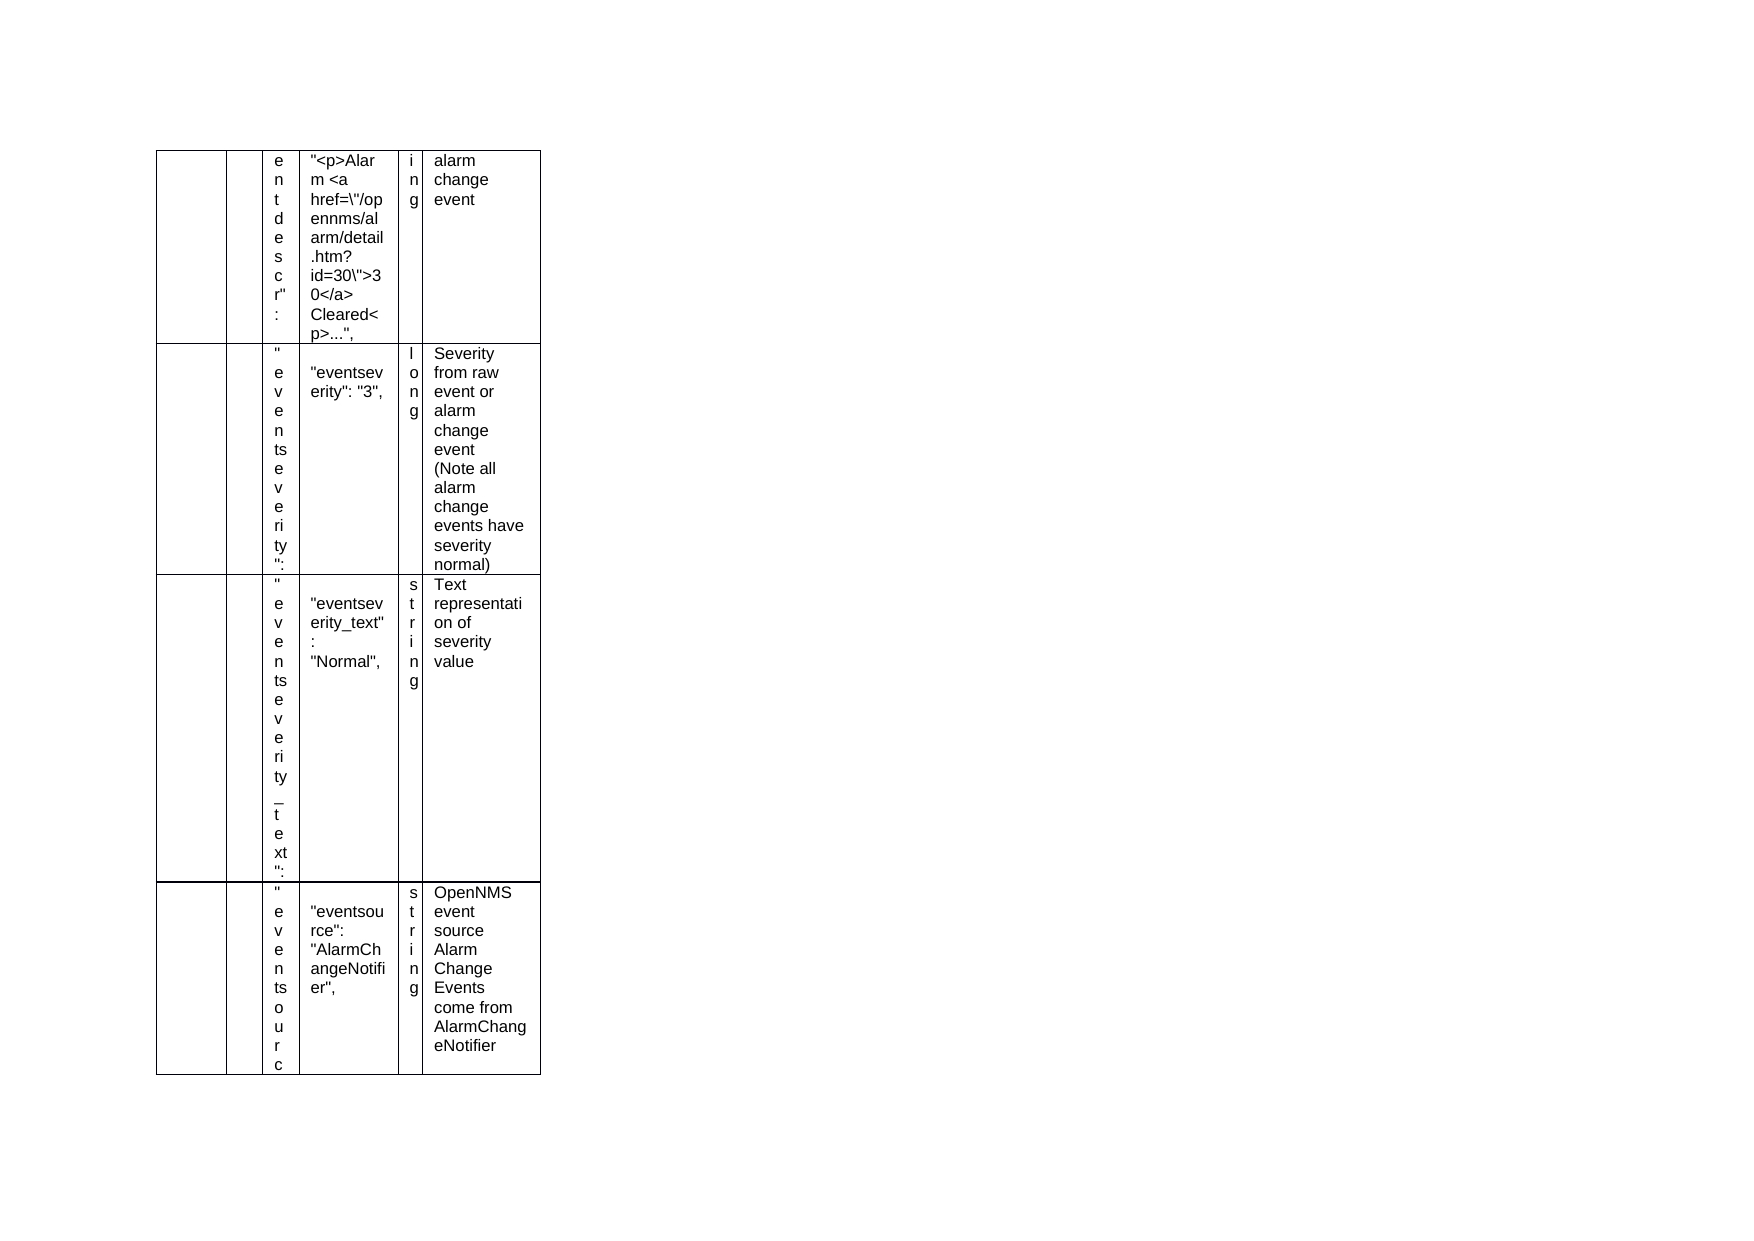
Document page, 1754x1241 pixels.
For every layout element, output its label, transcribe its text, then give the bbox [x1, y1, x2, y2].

table_cell "eventseverity_text": "Normal", [300, 575, 398, 881]
table_cell alarm change event [423, 151, 540, 343]
table_cell [157, 883, 226, 1074]
table_cell [157, 575, 226, 881]
table_cell "eventseverity": "3", [300, 344, 398, 574]
table_cell Text representation of severity value [423, 575, 540, 881]
table_cell long [399, 344, 422, 574]
table_cell "eventsource": "AlarmChangeNotifier", [300, 883, 398, 1074]
table_cell [227, 344, 262, 574]
table_cell [157, 151, 226, 343]
table_cell "eventseverity": [263, 344, 299, 574]
table_cell [227, 575, 262, 881]
table_cell ing [399, 151, 422, 343]
table_cell entdescr": [263, 151, 299, 343]
table_cell "<p>Alarm <a href=\"/opennms/alarm/detail.htm?id=30\">30</a> Cleared<p>...", [300, 151, 398, 343]
table_cell [227, 151, 262, 343]
table_cell "eventseverity_text": [263, 575, 299, 881]
table_cell Severity from raw event or alarm change event (Note all alarm change events have severity normal) [423, 344, 540, 574]
table_cell string [399, 883, 422, 1074]
table_cell [227, 883, 262, 1074]
table_cell [157, 344, 226, 574]
table_cell "eventsourc [263, 883, 299, 1074]
table_cell OpenNMS event source Alarm Change Events come from AlarmChangeNotifier [423, 883, 540, 1074]
table_cell string [399, 575, 422, 881]
